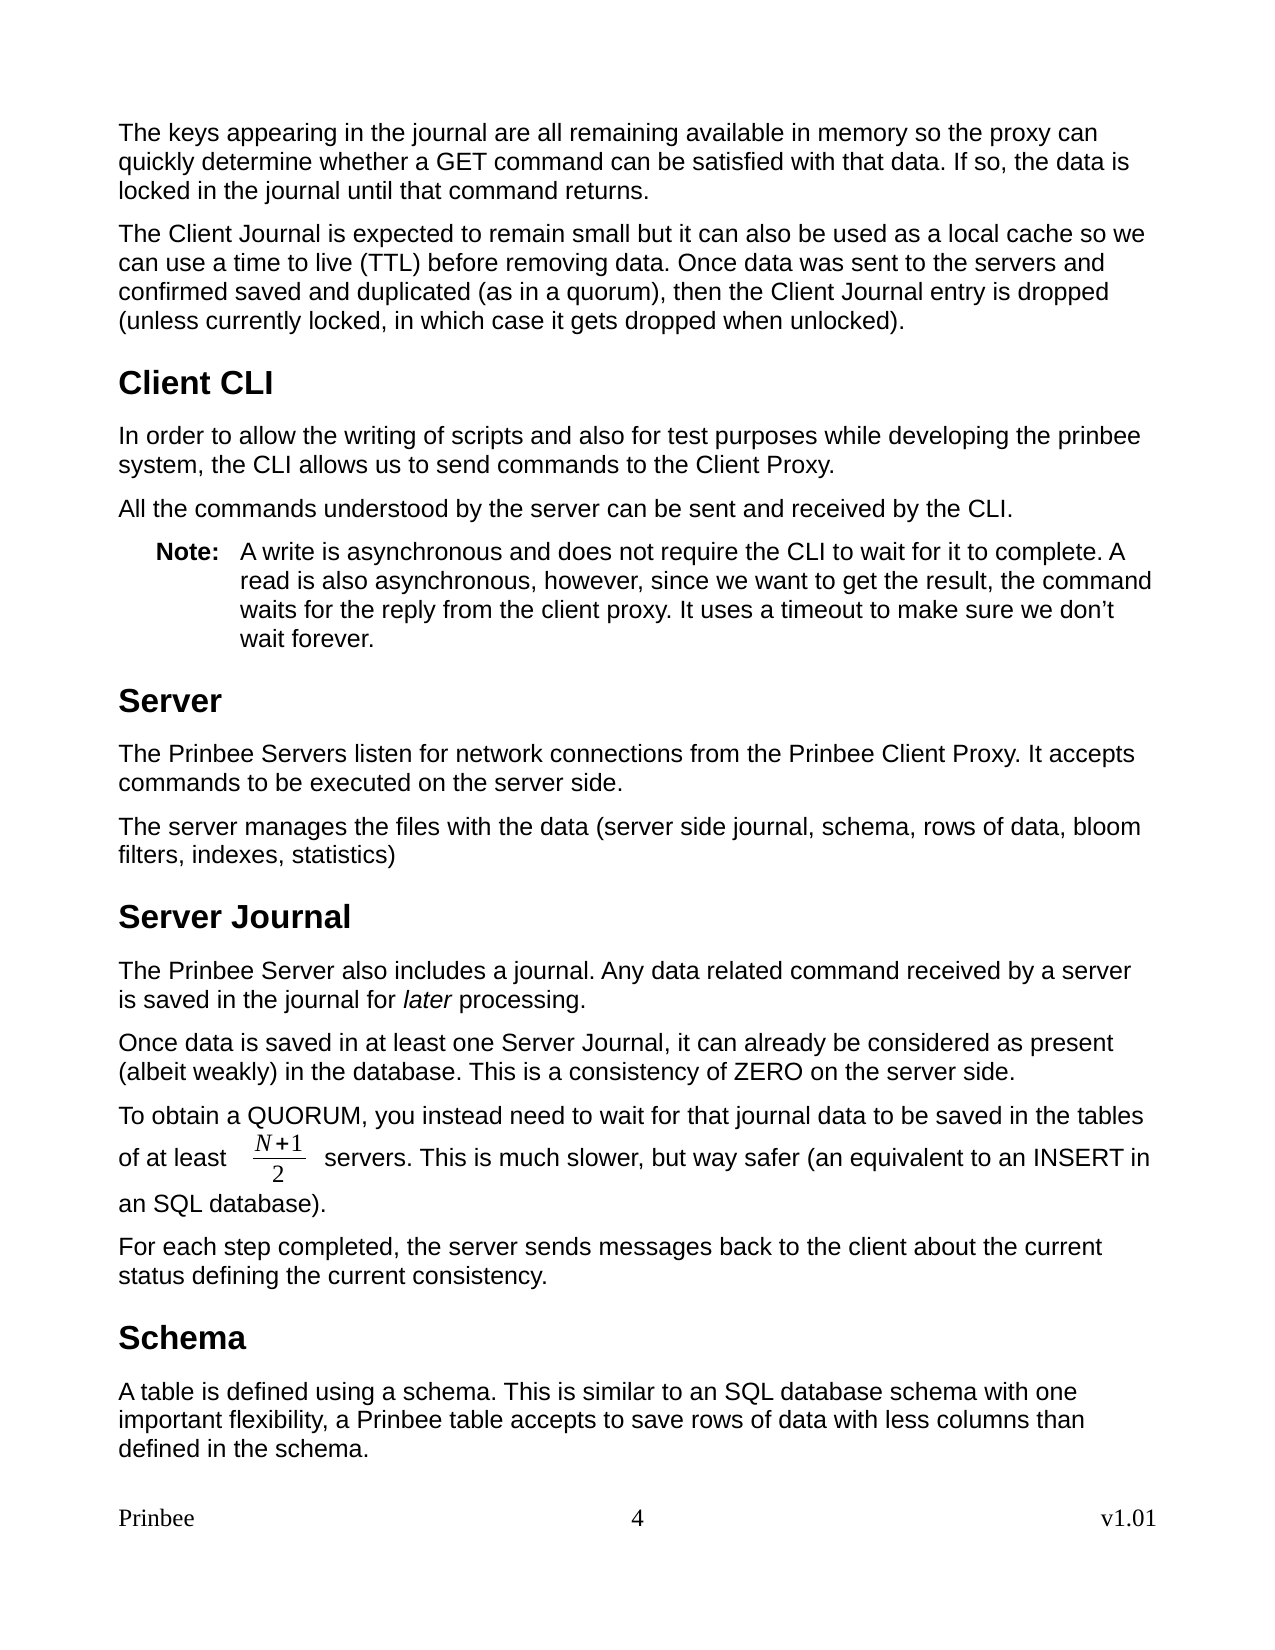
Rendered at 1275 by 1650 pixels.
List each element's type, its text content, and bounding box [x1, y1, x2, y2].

text For each step completed, the server sends messages back to the client about the current status defining the current consistency. [118, 1232, 1157, 1290]
text The Client Journal is expected to remain small but it can also be used as a local cache so we can use a time to live (TTL) before removing data. Once data was sent to the servers and confirmed saved and duplicated (as in a quorum), then the Client Journal entry is dropped (unless currently locked, in which case it gets dropped when unlocked). [118, 219, 1157, 334]
text Note: A write is asynchronous and does not require the CLI to wait for it to complete. A read is also asynchronous, however, since we want to get the result, the command waits for the reply from the client proxy. It uses a timeout to make sure we don’t wait forever. [156, 537, 1157, 652]
text Once data is saved in at least one Server Journal, it can already be considered as present (albeit weakly) in the database. This is a consistency of ZERO on the server side. [118, 1028, 1157, 1086]
text In order to allow the writing of scripts and also for test purposes while developing the prinbee system, the CLI allows us to send commands to the Client Proxy. [118, 421, 1157, 479]
text The Prinbee Servers listen for network connections from the Prinbee Client Proxy. It accepts commands to be executed on the server side. [118, 739, 1157, 797]
text The server manages the files with the data (server side journal, schema, rows of data, bloom filters, indexes, statistics) [118, 812, 1157, 869]
text A table is defined using a schema. This is similar to an SQL database schema with one important flexibility, a Prinbee table accepts to save rows of data with less columns than defined in the schema. [118, 1377, 1157, 1463]
subtitle Server Journal [118, 897, 1157, 936]
text To obtain a QUORUM, you instead need to wait for that journal data to be saved in the tables of at least servers. This is much slower, but way safer (an equivalent to an INSERT in an SQL database). [118, 1101, 1157, 1217]
subtitle Client CLI [118, 363, 1157, 401]
subtitle Schema [118, 1318, 1157, 1357]
text The Prinbee Server also includes a journal. Any data related command received by a server is saved in the journal for later processing. [118, 956, 1157, 1013]
text All the commands understood by the server can be sent and received by the CLI. [118, 494, 1157, 522]
subtitle Server [118, 681, 1157, 719]
text The keys appearing in the journal are all remaining available in memory so the proxy can quickly determine whether a GET command can be satisfied with that data. If so, the data is locked in the journal until that command returns. [118, 118, 1157, 204]
